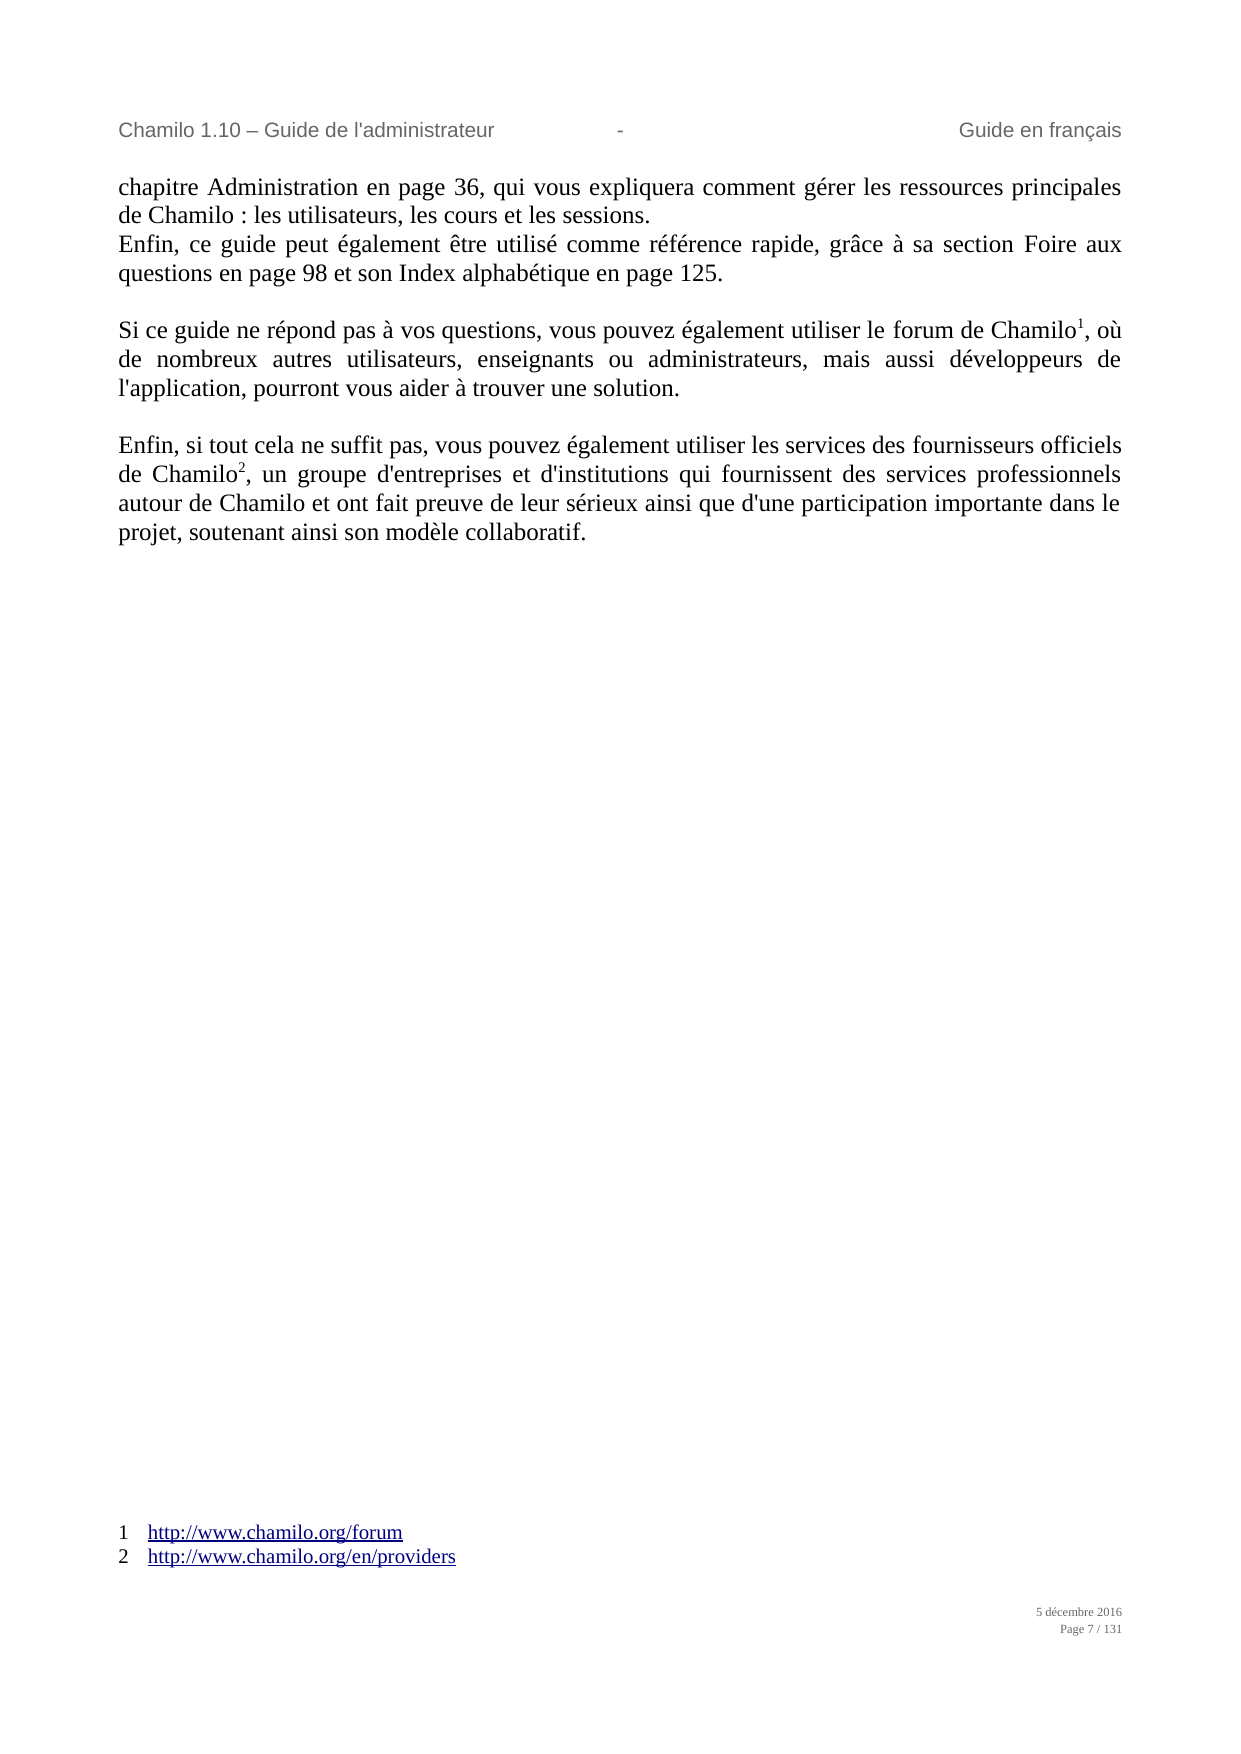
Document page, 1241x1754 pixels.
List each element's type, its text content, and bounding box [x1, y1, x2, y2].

text Enfin, ce guide peut également être utilisé comme référence rapide, grâce à sa section Foire aux questions en page 100 et son Index alphabétique en page 128. [118, 229, 1122, 287]
text Cet ouvrage a été rédigé comme un tutoriel pas à pas. Il vous guidera tout d'abord au travers de l'installation de Chamilo. Si vous avez déjà installé Chamilo, vous pouvez passer directement au chapitre Administration en page 37, qui vous expliquera comment gérer les ressources principales de Chamilo : les utilisateurs, les cours et les sessions. [118, 172, 1122, 229]
text http://www.chamilo.org/en/providers [118, 1544, 1122, 1568]
text Si ce guide ne répond pas à vos questions, vous pouvez également utiliser le forum de Chamilo, où de nombreux autres utilisateurs, enseignants ou administrateurs, mais aussi développeurs de l'application, pourront vous aider à trouver une solution. [118, 315, 1122, 402]
text Enfin, si tout cela ne suffit pas, vous pouvez également utiliser les services des fournisseurs officiels de Chamilo, un groupe d'entreprises et d'institutions qui fournissent des services professionnels autour de Chamilo et ont fait preuve de leur sérieux ainsi que d'une participation importante dans le projet, soutenant ainsi son modèle collaboratif. [118, 430, 1122, 545]
text http://www.chamilo.org/forum [118, 1520, 1122, 1544]
